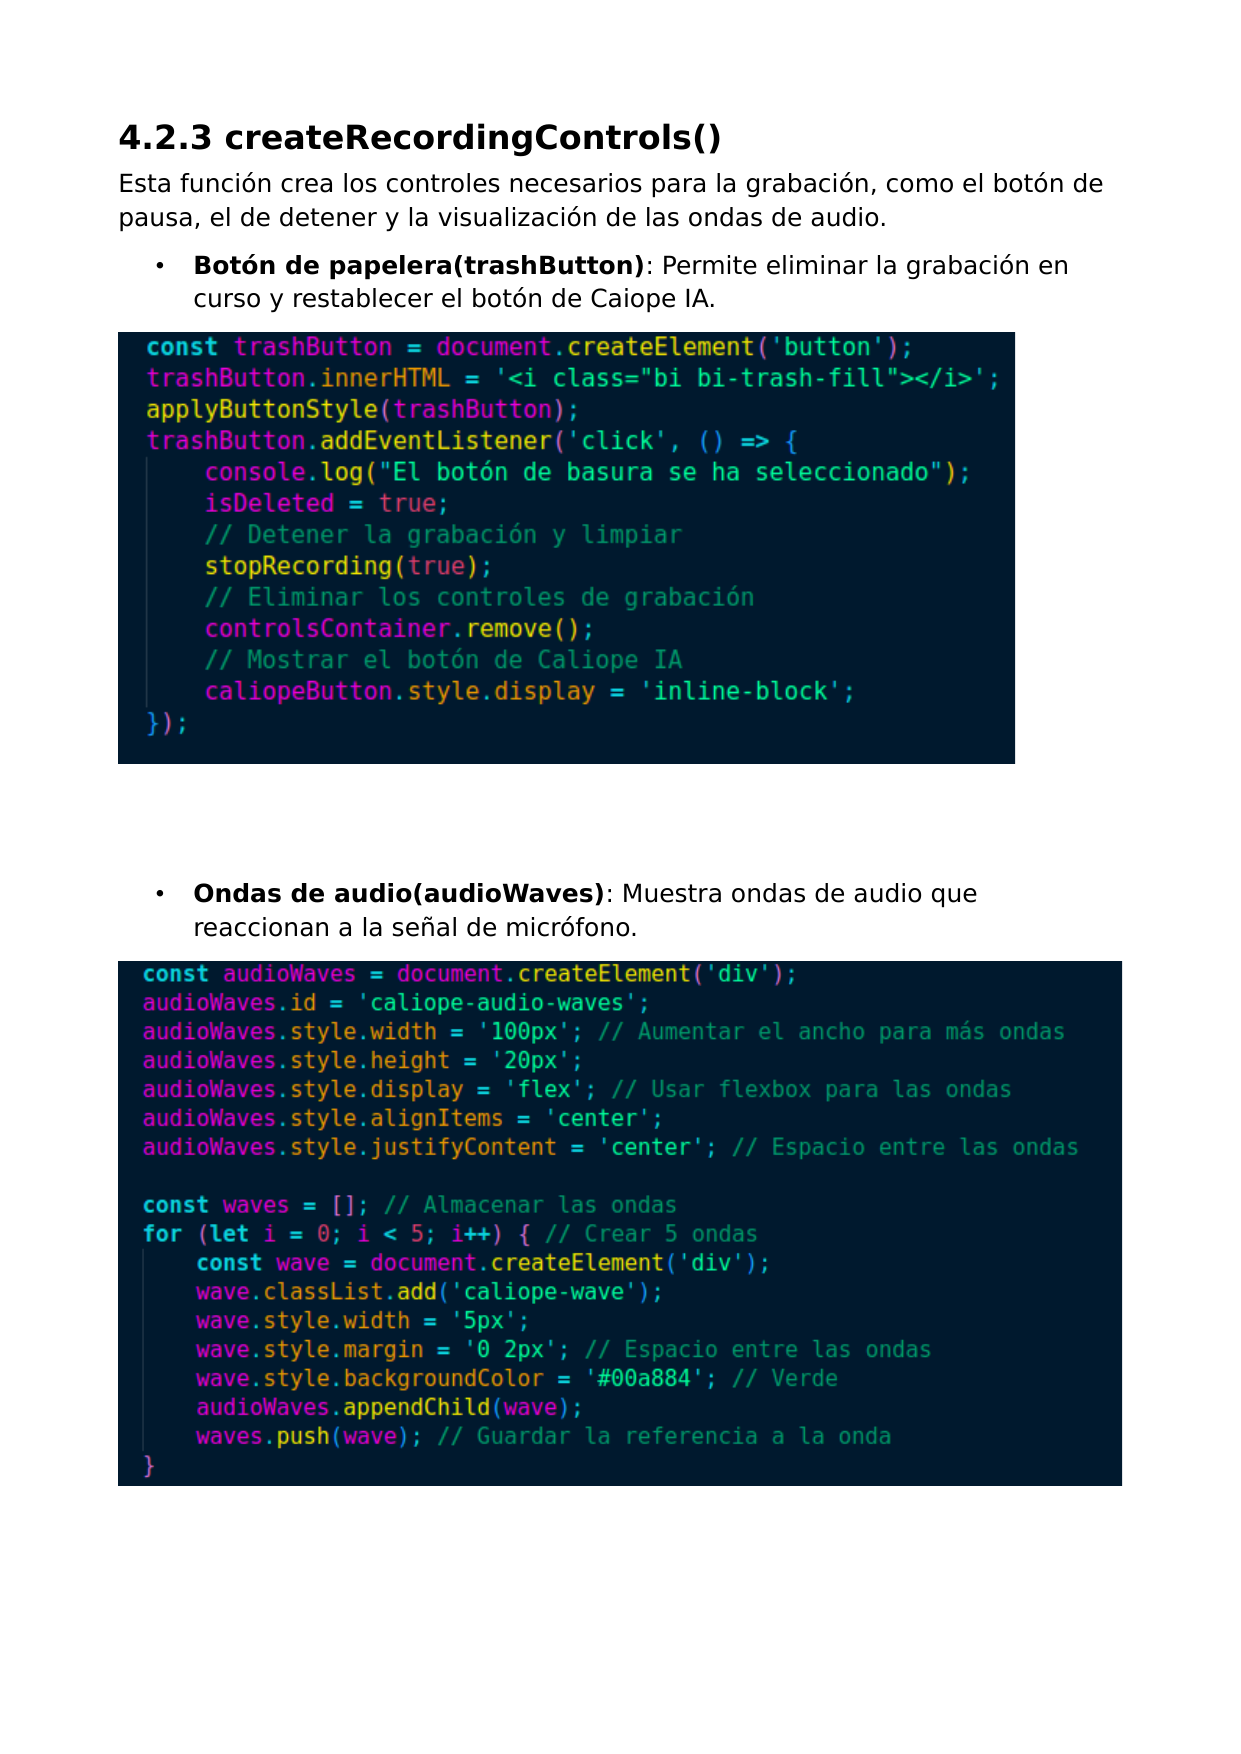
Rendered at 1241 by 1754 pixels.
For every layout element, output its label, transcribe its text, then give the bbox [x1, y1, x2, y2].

list Ondas de audio(audioWaves): Muestra ondas de audio que reaccionan a la señal de micrófono. [156, 879, 1122, 942]
subtitle 4.2.3 createRecordingControls() [118, 118, 1122, 157]
picture [118, 961, 1123, 1486]
list Botón de papelera(trashButton): Permite eliminar la grabación en curso y restablecer el botón de Caiope IA. [156, 251, 1122, 314]
text Esta función crea los controles necesarios para la grabación, como el botón de pausa, el de detener y la visualización de las ondas de audio. [118, 169, 1122, 232]
picture [118, 332, 1015, 764]
